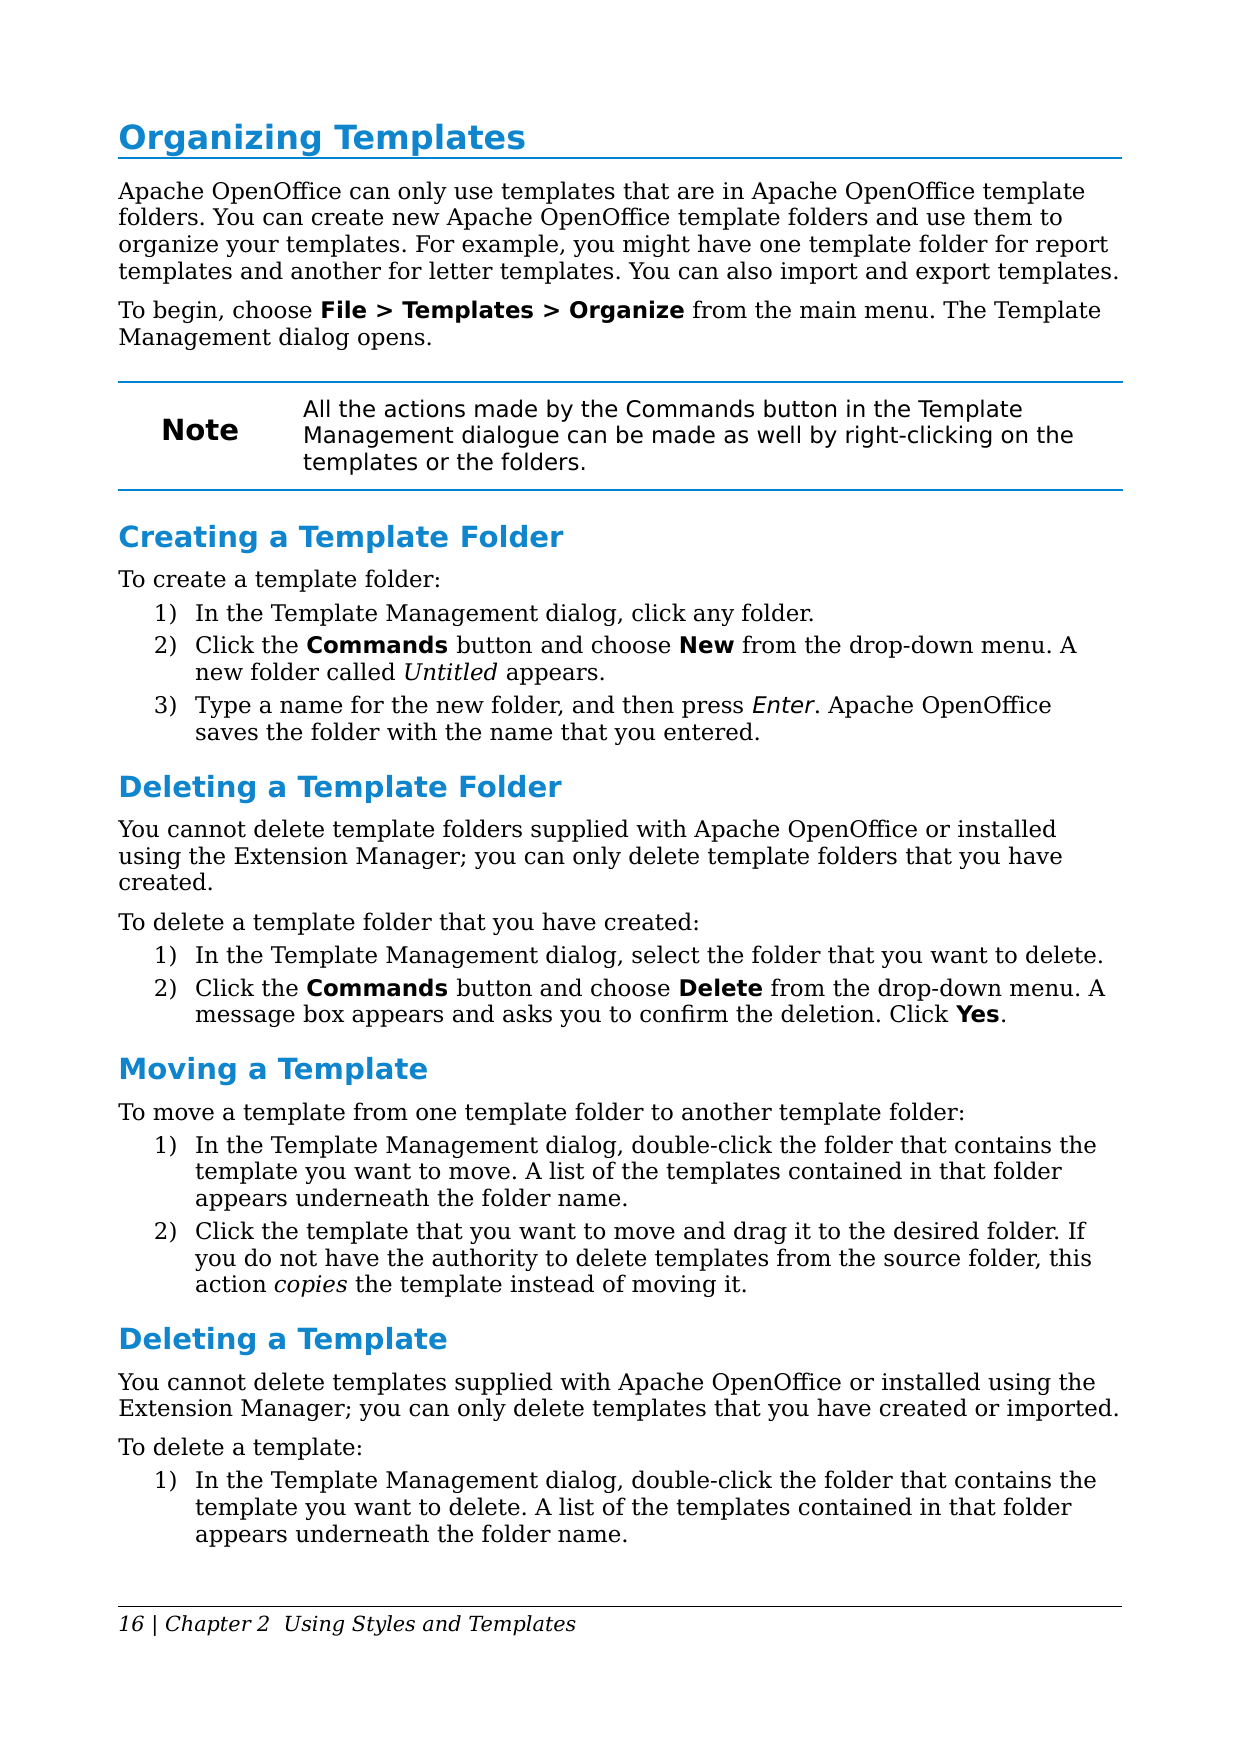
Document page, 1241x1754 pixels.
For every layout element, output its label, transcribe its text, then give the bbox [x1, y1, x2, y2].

subtitle Organizing Templates [118, 118, 1122, 157]
list In the Template Management dialog, click any folder. [177, 600, 1122, 626]
table_header All the actions made by the Commands button in the Template Management dialogue can be made as well by right-clicking on the templates or the folders. [281, 383, 1122, 489]
list To delete a template: [118, 1434, 1122, 1461]
text To begin, choose File > Templates > Organize from the main menu. The Template Management dialog opens. [118, 297, 1122, 350]
list Click the Commands button and choose New from the drop-down menu. A new folder called Untitled appears. [177, 633, 1122, 686]
subtitle Deleting a Template [118, 1322, 1122, 1356]
subtitle Deleting a Template Folder [118, 770, 1122, 804]
table_header Note [118, 383, 281, 489]
list To create a template folder: [118, 567, 1122, 593]
list In the Template Management dialog, double-click the folder that contains the template you want to delete. A list of the templates contained in that folder appears underneath the folder name. [177, 1468, 1122, 1548]
text Apache OpenOffice can only use templates that are in Apache OpenOffice template folders. You can create new Apache OpenOffice template folders and use them to organize your templates. For example, you might have one template folder for report templates and another for letter templates. You can also import and export templates. [118, 178, 1122, 284]
subtitle Creating a Template Folder [118, 520, 1122, 554]
list To delete a template folder that you have created: [118, 909, 1122, 935]
list To move a template from one template folder to another template folder: [118, 1099, 1122, 1125]
list Click the Commands button and choose Delete from the drop-down menu. A message box appears and asks you to confirm the deletion. Click Yes. [177, 975, 1122, 1028]
list Click the template that you want to move and drag it to the desired folder. If you do not have the authority to delete templates from the source folder, this action copies the template instead of moving it. [177, 1218, 1122, 1298]
text You cannot delete template folders supplied with Apache OpenOffice or installed using the Extension Manager; you can only delete template folders that you have created. [118, 816, 1122, 896]
list Type a name for the new folder, and then press Enter. Apache OpenOffice saves the folder with the name that you entered. [177, 692, 1122, 746]
list In the Template Management dialog, select the folder that you want to delete. [177, 942, 1122, 968]
text You cannot delete templates supplied with Apache OpenOffice or installed using the Extension Manager; you can only delete templates that you have created or imported. [118, 1369, 1122, 1422]
subtitle Moving a Template [118, 1052, 1122, 1086]
list In the Template Management dialog, double-click the folder that contains the template you want to move. A list of the templates contained in that folder appears underneath the folder name. [177, 1132, 1122, 1212]
